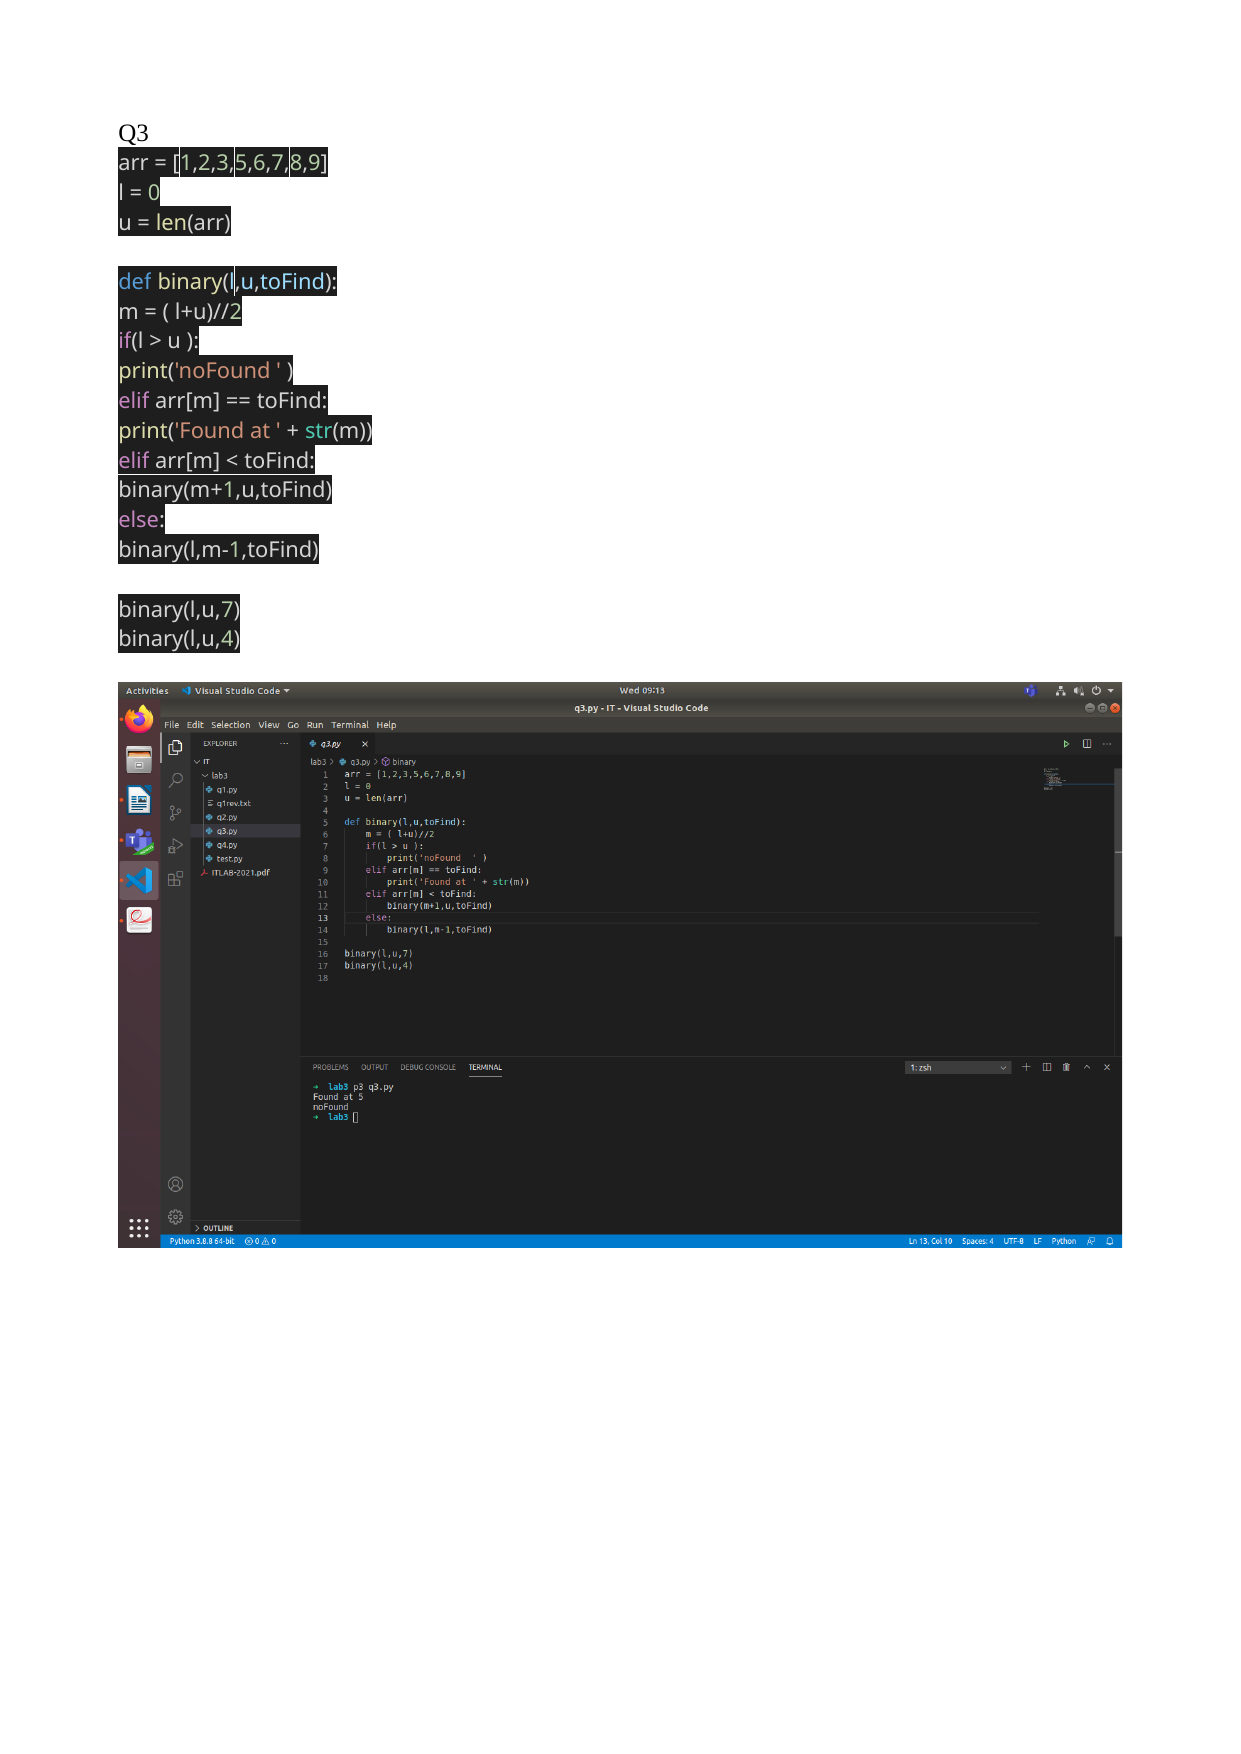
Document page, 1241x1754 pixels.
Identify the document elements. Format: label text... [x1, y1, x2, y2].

text binary(l,m-1,toFind) [118, 534, 1122, 564]
text arr = [1,2,3,5,6,7,8,9] [118, 147, 1122, 177]
text if(l > u ): [118, 326, 1122, 355]
text elif arr[m] < toFind: [118, 445, 1122, 474]
text binary(l,u,4) [118, 623, 1122, 653]
text def binary(l,u,toFind): [118, 266, 1122, 296]
text u = len(arr) [118, 206, 1122, 236]
picture [118, 682, 1123, 1248]
text else: [118, 504, 1122, 534]
text Q3 [118, 118, 1122, 147]
text l = 0 [118, 177, 1122, 206]
text print('noFound ' ) [118, 355, 1122, 385]
text m = ( l+u)//2 [118, 296, 1122, 326]
text binary(l,u,7) [118, 593, 1122, 623]
text binary(m+1,u,toFind) [118, 474, 1122, 504]
text elif arr[m] == toFind: [118, 385, 1122, 415]
text print('Found at ' + str(m)) [118, 415, 1122, 445]
